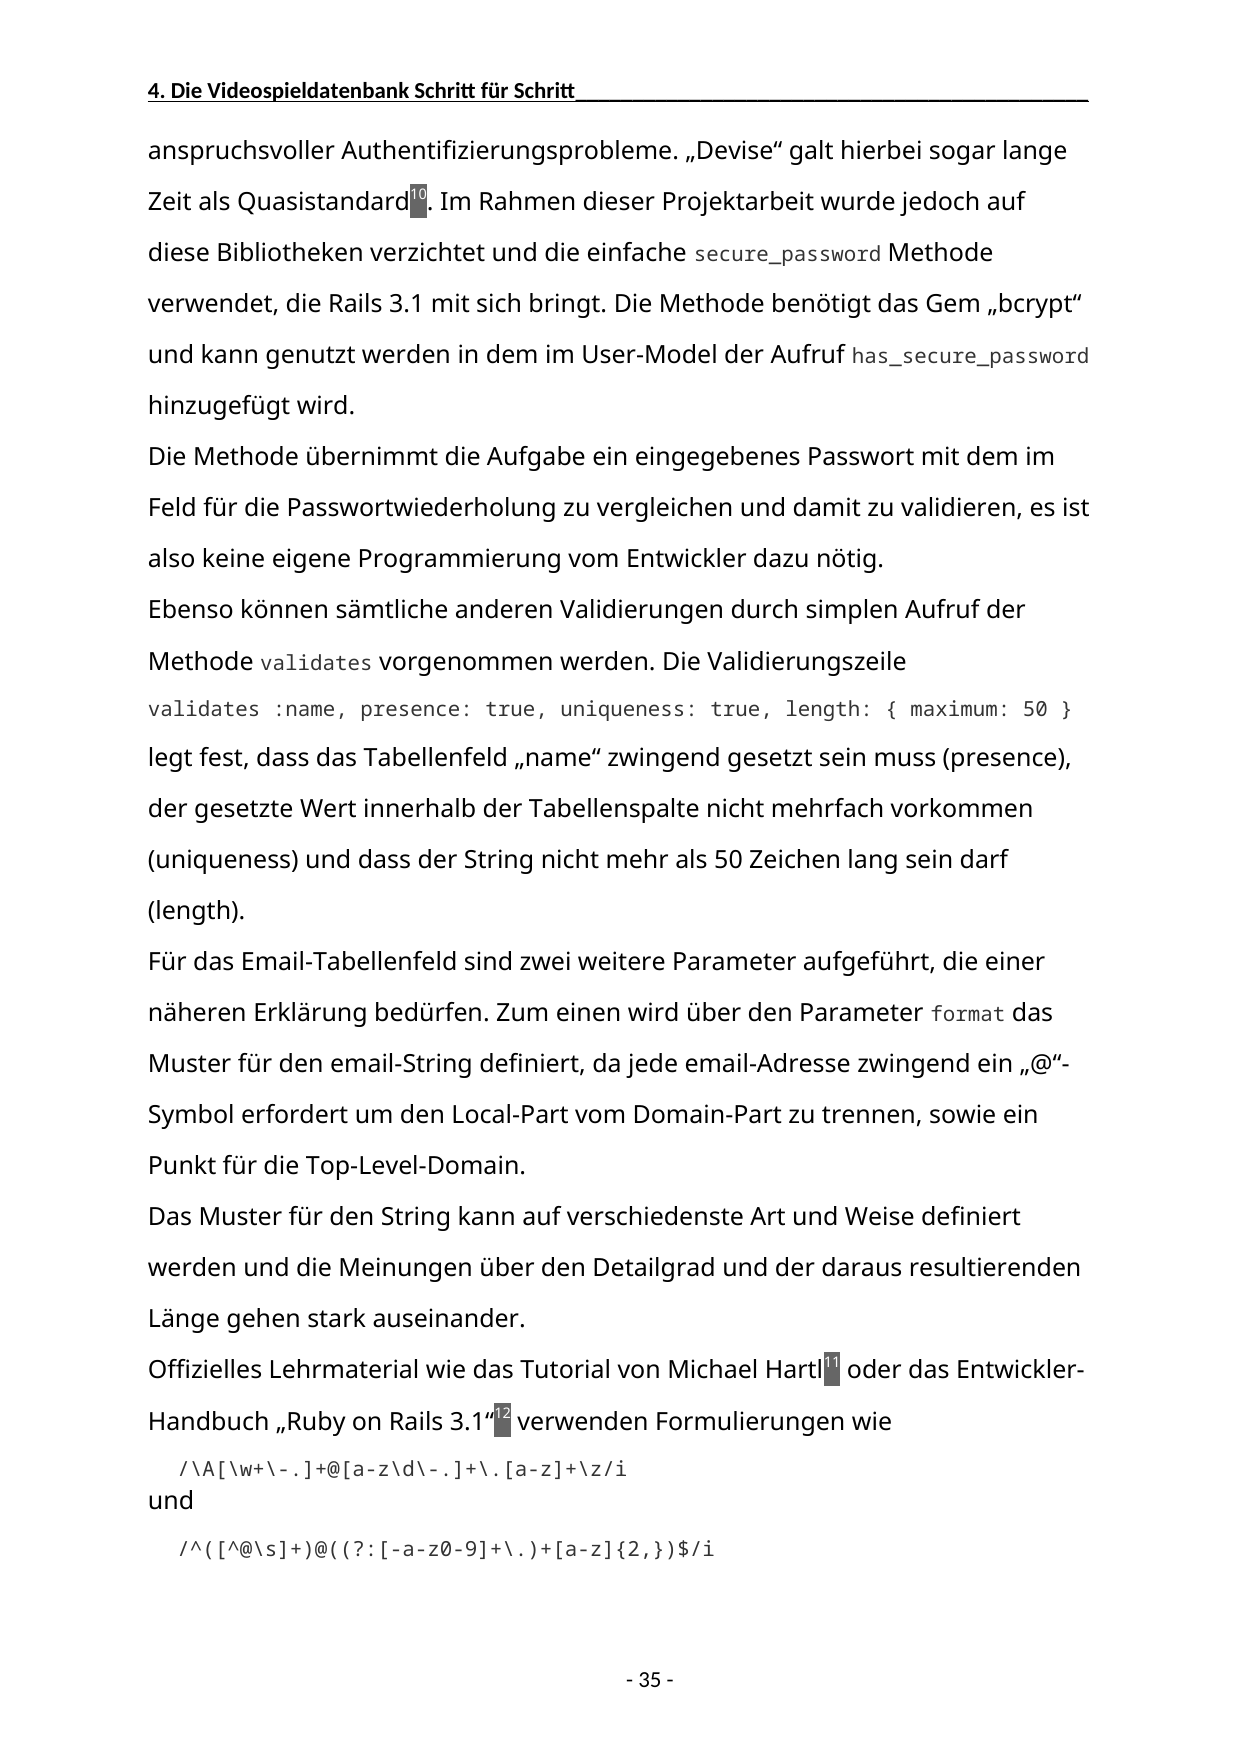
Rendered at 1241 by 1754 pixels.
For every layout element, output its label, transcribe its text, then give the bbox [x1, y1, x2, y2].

text Die Methode übernimmt die Aufgabe ein eingegebenes Passwort mit dem im Feld für die Passwortwiederholung zu vergleichen und damit zu validieren, es ist also keine eigene Programmierung vom Entwickler dazu nötig. [148, 439, 1093, 575]
text und [148, 1483, 1093, 1517]
text anspruchsvoller Authentifizierungsprobleme. „Devise“ galt hierbei sogar lange Zeit als Quasistandard10. Im Rahmen dieser Projektarbeit wurde jedoch auf diese Bibliotheken verzichtet und die einfache secure_password Methode verwendet, die Rails 3.1 mit sich bringt. Die Methode benötigt das Gem „bcrypt“ und kann genutzt werden in dem im User-Model der Aufruf has_secure_password hinzugefügt wird. [148, 133, 1093, 422]
text Für das Email-Tabellenfeld sind zwei weitere Parameter aufgeführt, die einer näheren Erklärung bedürfen. Zum einen wird über den Parameter format das Muster für den email-String definiert, da jede email-Adresse zwingend ein „@“-Symbol erfordert um den Local-Part vom Domain-Part zu trennen, sowie ein Punkt für die Top-Level-Domain. [148, 944, 1093, 1182]
text Das Muster für den String kann auf verschiedenste Art und Weise definiert werden und die Meinungen über den Detailgrad und der daraus resultierenden Länge gehen stark auseinander. [148, 1199, 1093, 1335]
text /^([^@\s]+)@((?:[-a-z0-9]+\.)+[a-z]{2,})$/i [177, 1534, 1093, 1562]
text Ebenso können sämtliche anderen Validierungen durch simplen Aufruf der Methode validates vorgenommen werden. Die Validierungszeile [148, 592, 1093, 677]
text Offizielles Lehrmaterial wie das Tutorial von Michael Hartl11 oder das Entwickler-Handbuch „Ruby on Rails 3.1“12 verwenden Formulierungen wie [148, 1352, 1093, 1437]
text /\A[\w+\-.]+@[a-z\d\-.]+\.[a-z]+\z/i [177, 1454, 1093, 1483]
text validates :name, presence: true, uniqueness: true, length: { maximum: 50 } legt fest, dass das Tabellenfeld „name“ zwingend gesetzt sein muss (presence), der gesetzte Wert innerhalb der Tabellenspalte nicht mehrfach vorkommen (uniqueness) und dass der String nicht mehr als 50 Zeichen lang sein darf (length). [148, 694, 1093, 927]
